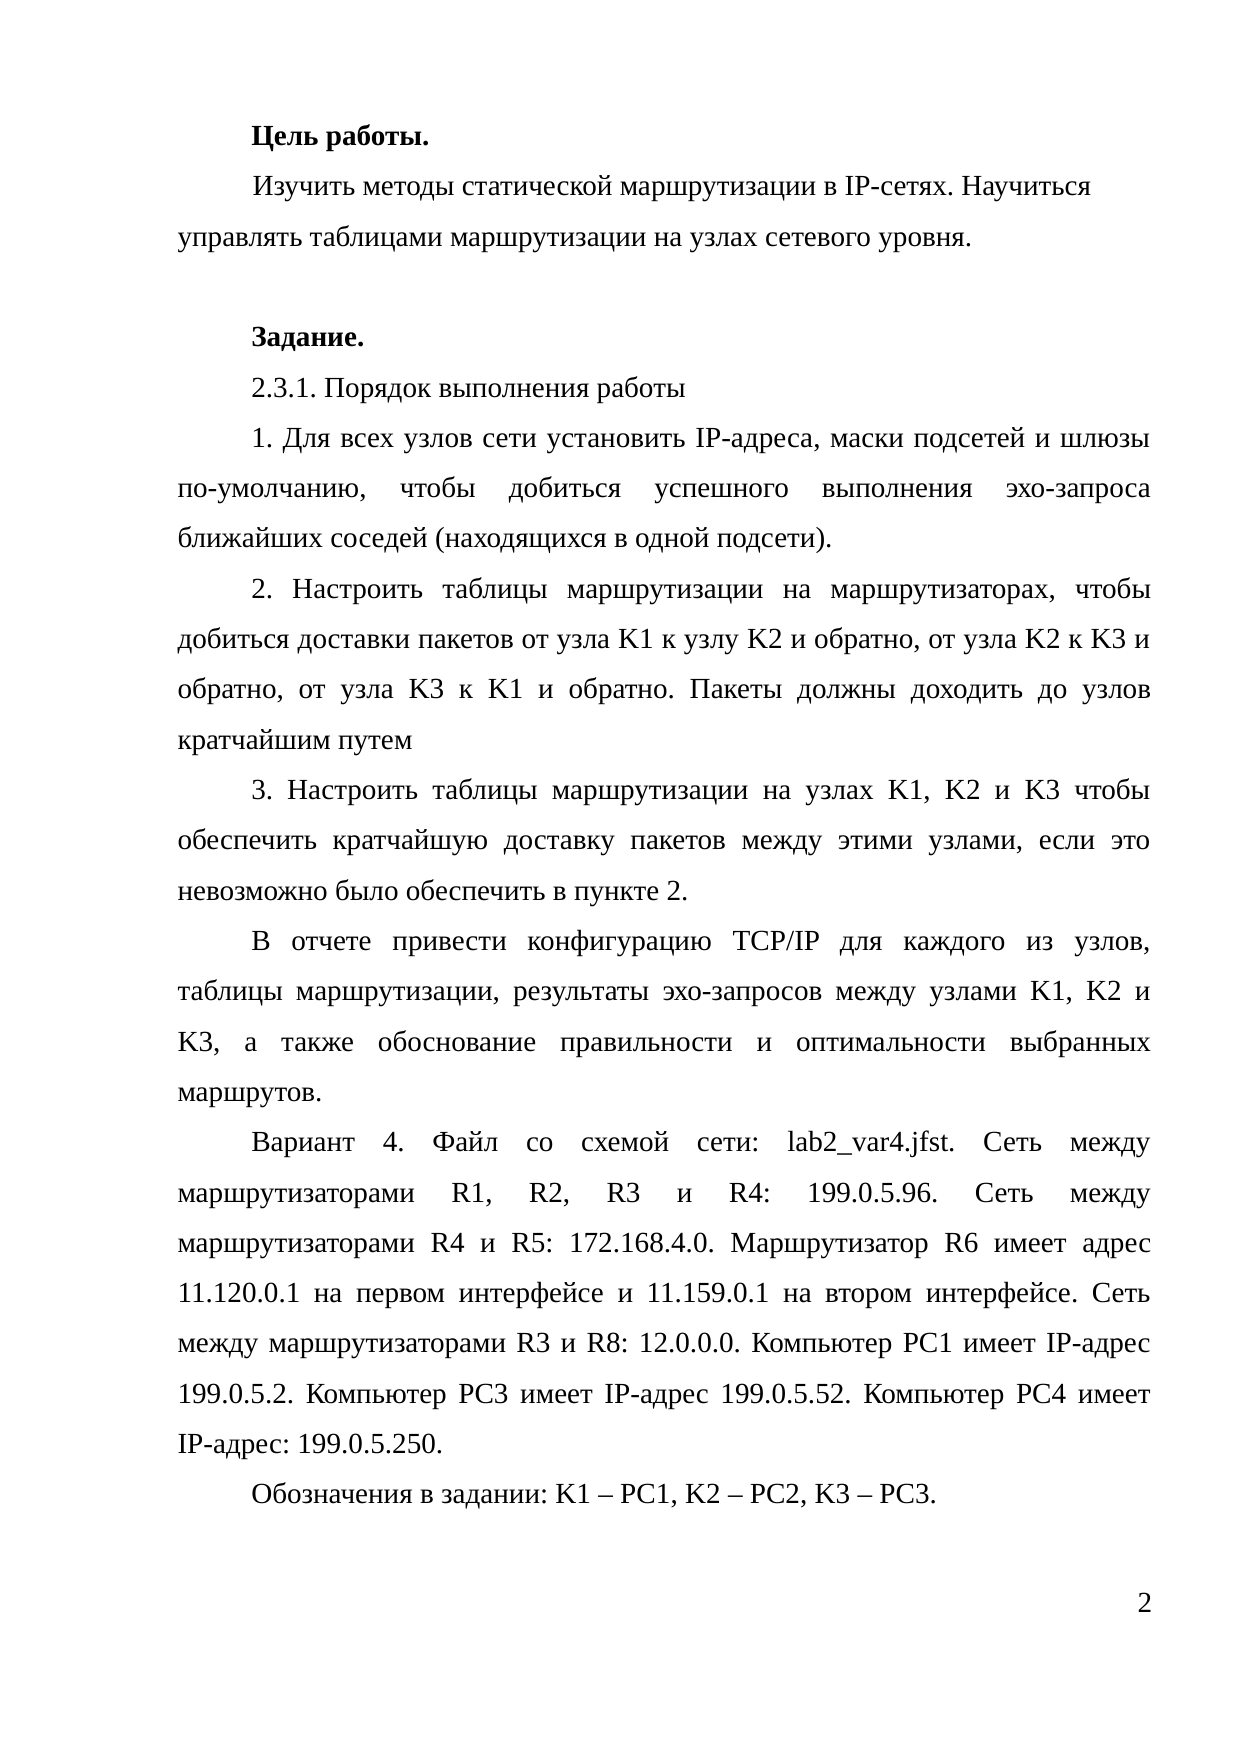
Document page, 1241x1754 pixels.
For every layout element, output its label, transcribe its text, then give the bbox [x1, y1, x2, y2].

subtitle Задание. [177, 319, 1152, 353]
text 1. Для всех узлов сети установить IP-адреса, маски подсетей и шлюзы по-умолчанию, чтобы добиться успешного выполнения эхо-запроса ближайших соседей (находящихся в одной подсети). [177, 420, 1152, 554]
text 3. Настроить таблицы маршрутизации на узлах K1, K2 и K3 чтобы обеспечить кратчайшую доставку пакетов между этими узлами, если это невозможно было обеспечить в пункте 2. [177, 772, 1152, 906]
subtitle Цель работы. [177, 118, 1152, 152]
text В отчете привести конфигурацию TCP/IP для каждого из узлов, таблицы маршрутизации, результаты эхо-запросов между узлами K1, K2 и K3, а также обоснование правильности и оптимальности выбранных маршрутов. [177, 923, 1152, 1108]
text Вариант 4. Файл со схемой сети: lab2_var4.jfst. Сеть между маршрутизаторами R1, R2, R3 и R4: 199.0.5.96. Сеть между маршрутизаторами R4 и R5: 172.168.4.0. Маршрутизатор R6 имеет адрес 11.120.0.1 на первом интерфейсе и 11.159.0.1 на втором интерфейсе. Сеть между маршрутизаторами R3 и R8: 12.0.0.0. Компьютер PC1 имеет IP-адрес 199.0.5.2. Компьютер PC3 имеет IP-адрес 199.0.5.52. Компьютер PC4 имеет IP-адрес: 199.0.5.250. [177, 1124, 1152, 1460]
text Обозначения в задании: K1 – PC1, K2 – PC2, K3 – PC3. [177, 1477, 1152, 1510]
text Изучить методы статической маршрутизации в IP-сетях. Научиться управлять таблицами маршрутизации на узлах сетевого уровня. [177, 168, 1152, 252]
text 2. Настроить таблицы маршрутизации на маршрутизаторах, чтобы добиться доставки пакетов от узла K1 к узлу K2 и обратно, от узла K2 к K3 и обратно, от узла K3 к K1 и обратно. Пакеты должны доходить до узлов кратчайшим путем [177, 571, 1152, 755]
text 2.3.1. Порядок выполнения работы [177, 370, 1152, 403]
